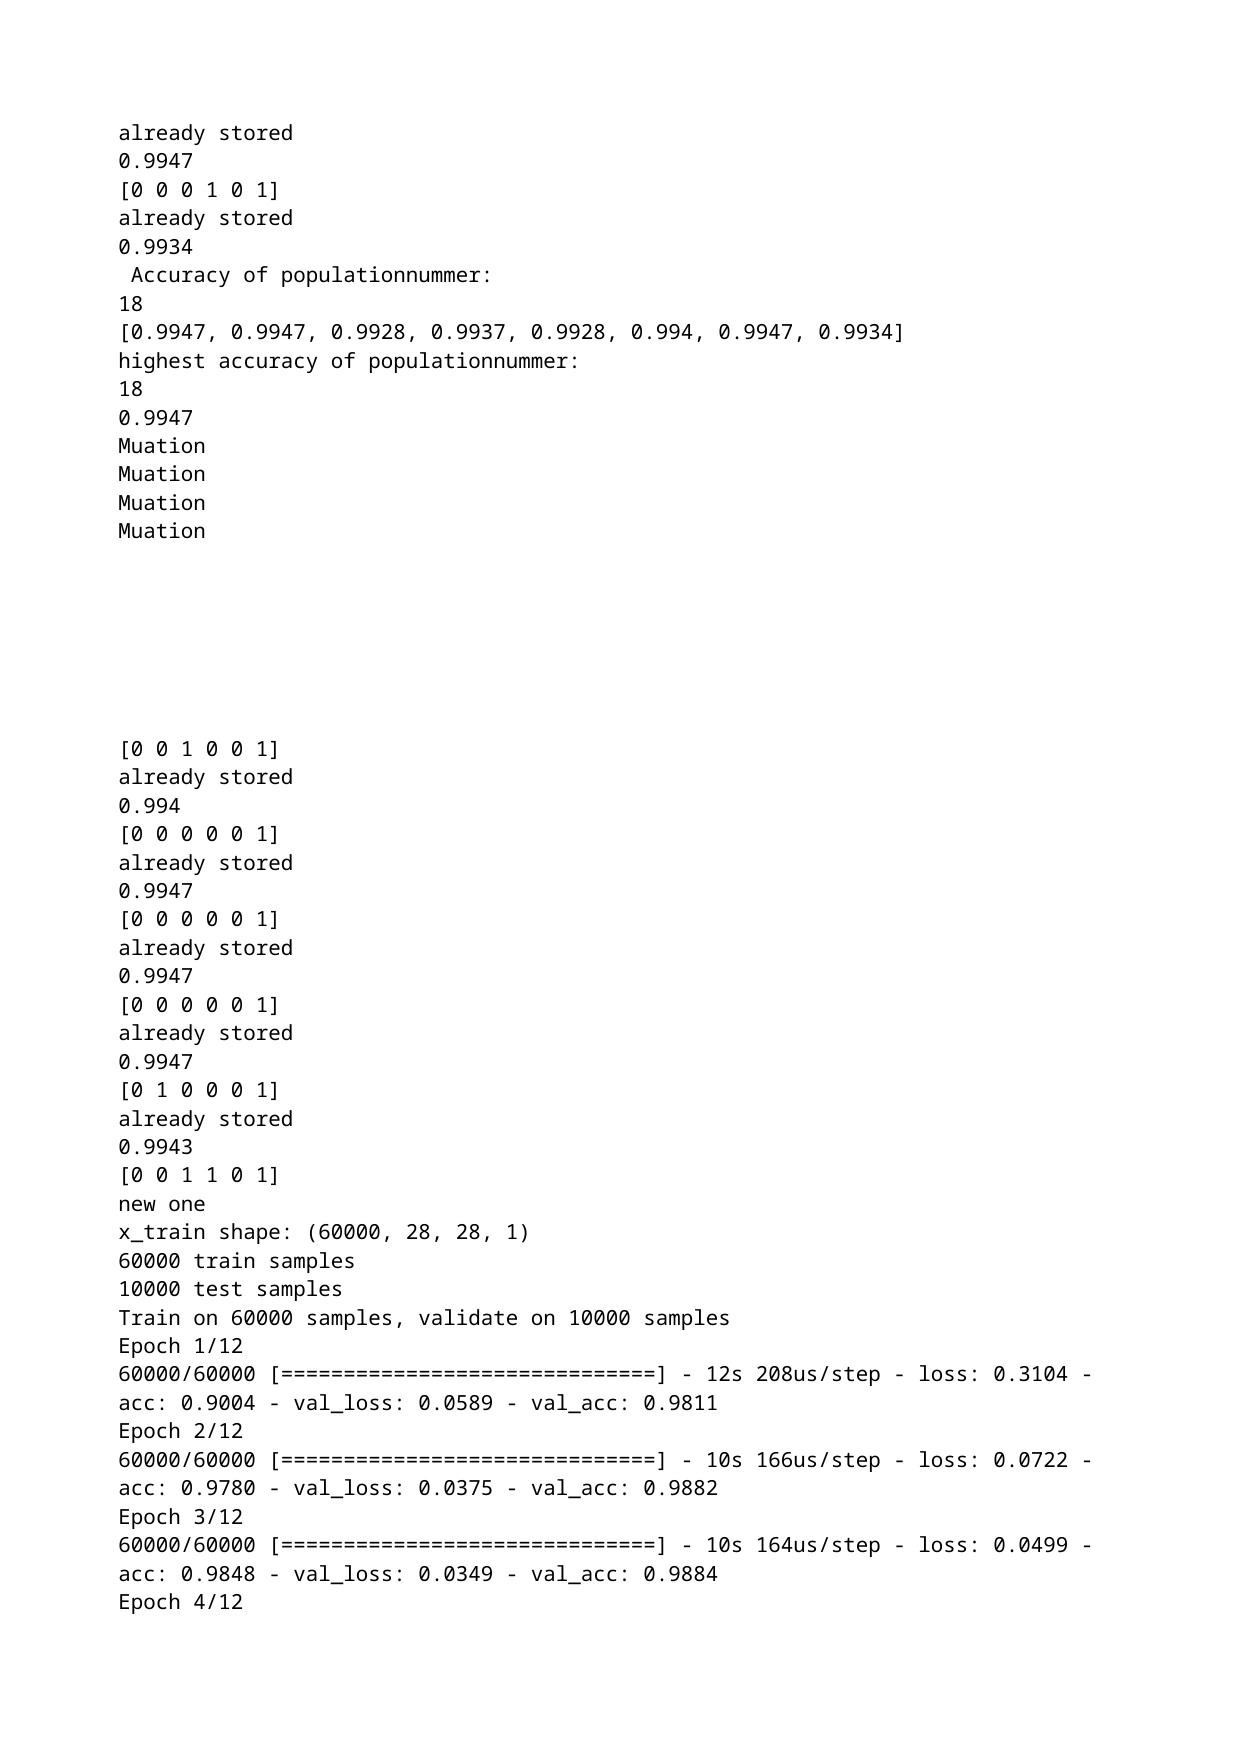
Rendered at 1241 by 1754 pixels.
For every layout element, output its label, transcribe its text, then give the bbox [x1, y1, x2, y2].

text Muation [118, 459, 1122, 488]
text [0 0 0 0 0 1] [118, 904, 1122, 933]
text 10000 test samples [118, 1274, 1122, 1303]
text [0 0 0 1 0 1] [118, 175, 1122, 203]
text already stored [118, 203, 1122, 232]
text already stored [118, 762, 1122, 791]
text 60000 train samples [118, 1246, 1122, 1274]
text [0 0 1 1 0 1] [118, 1161, 1122, 1189]
text 0.9947 [118, 403, 1122, 431]
text already stored [118, 1018, 1122, 1047]
text 0.994 [118, 791, 1122, 819]
text Epoch 1/12 [118, 1331, 1122, 1359]
text Epoch 3/12 [118, 1502, 1122, 1530]
text Muation [118, 488, 1122, 516]
text already stored [118, 848, 1122, 876]
text already stored [118, 1104, 1122, 1132]
text 60000/60000 [==============================] - 12s 208us/step - loss: 0.3104 - acc: 0.9004 - val_loss: 0.0589 - val_acc: 0.9811 [118, 1359, 1122, 1416]
text 0.9934 [118, 232, 1122, 260]
text already stored [118, 933, 1122, 961]
text [0 0 0 0 0 1] [118, 819, 1122, 848]
text 60000/60000 [==============================] - 10s 164us/step - loss: 0.0499 - acc: 0.9848 - val_loss: 0.0349 - val_acc: 0.9884 [118, 1530, 1122, 1587]
text [0 1 0 0 0 1] [118, 1075, 1122, 1104]
text 18 [118, 374, 1122, 403]
text 0.9947 [118, 147, 1122, 175]
text 60000/60000 [==============================] - 10s 166us/step - loss: 0.0722 - acc: 0.9780 - val_loss: 0.0375 - val_acc: 0.9882 [118, 1445, 1122, 1502]
text highest accuracy of populationnummer: [118, 346, 1122, 374]
text Epoch 2/12 [118, 1416, 1122, 1445]
text 0.9943 [118, 1132, 1122, 1161]
text Muation [118, 431, 1122, 459]
text already stored [118, 118, 1122, 147]
text [0 0 0 0 0 1] [118, 990, 1122, 1018]
text [0.9947, 0.9947, 0.9928, 0.9937, 0.9928, 0.994, 0.9947, 0.9934] [118, 317, 1122, 346]
text [0 0 1 0 0 1] [118, 734, 1122, 762]
text Muation [118, 516, 1122, 545]
text 0.9947 [118, 876, 1122, 904]
text new one [118, 1189, 1122, 1217]
text x_train shape: (60000, 28, 28, 1) [118, 1217, 1122, 1246]
text Train on 60000 samples, validate on 10000 samples [118, 1303, 1122, 1331]
text 0.9947 [118, 1047, 1122, 1075]
text Epoch 4/12 [118, 1587, 1122, 1616]
text Accuracy of populationnummer: [118, 260, 1122, 289]
text 0.9947 [118, 961, 1122, 990]
text 18 [118, 289, 1122, 317]
